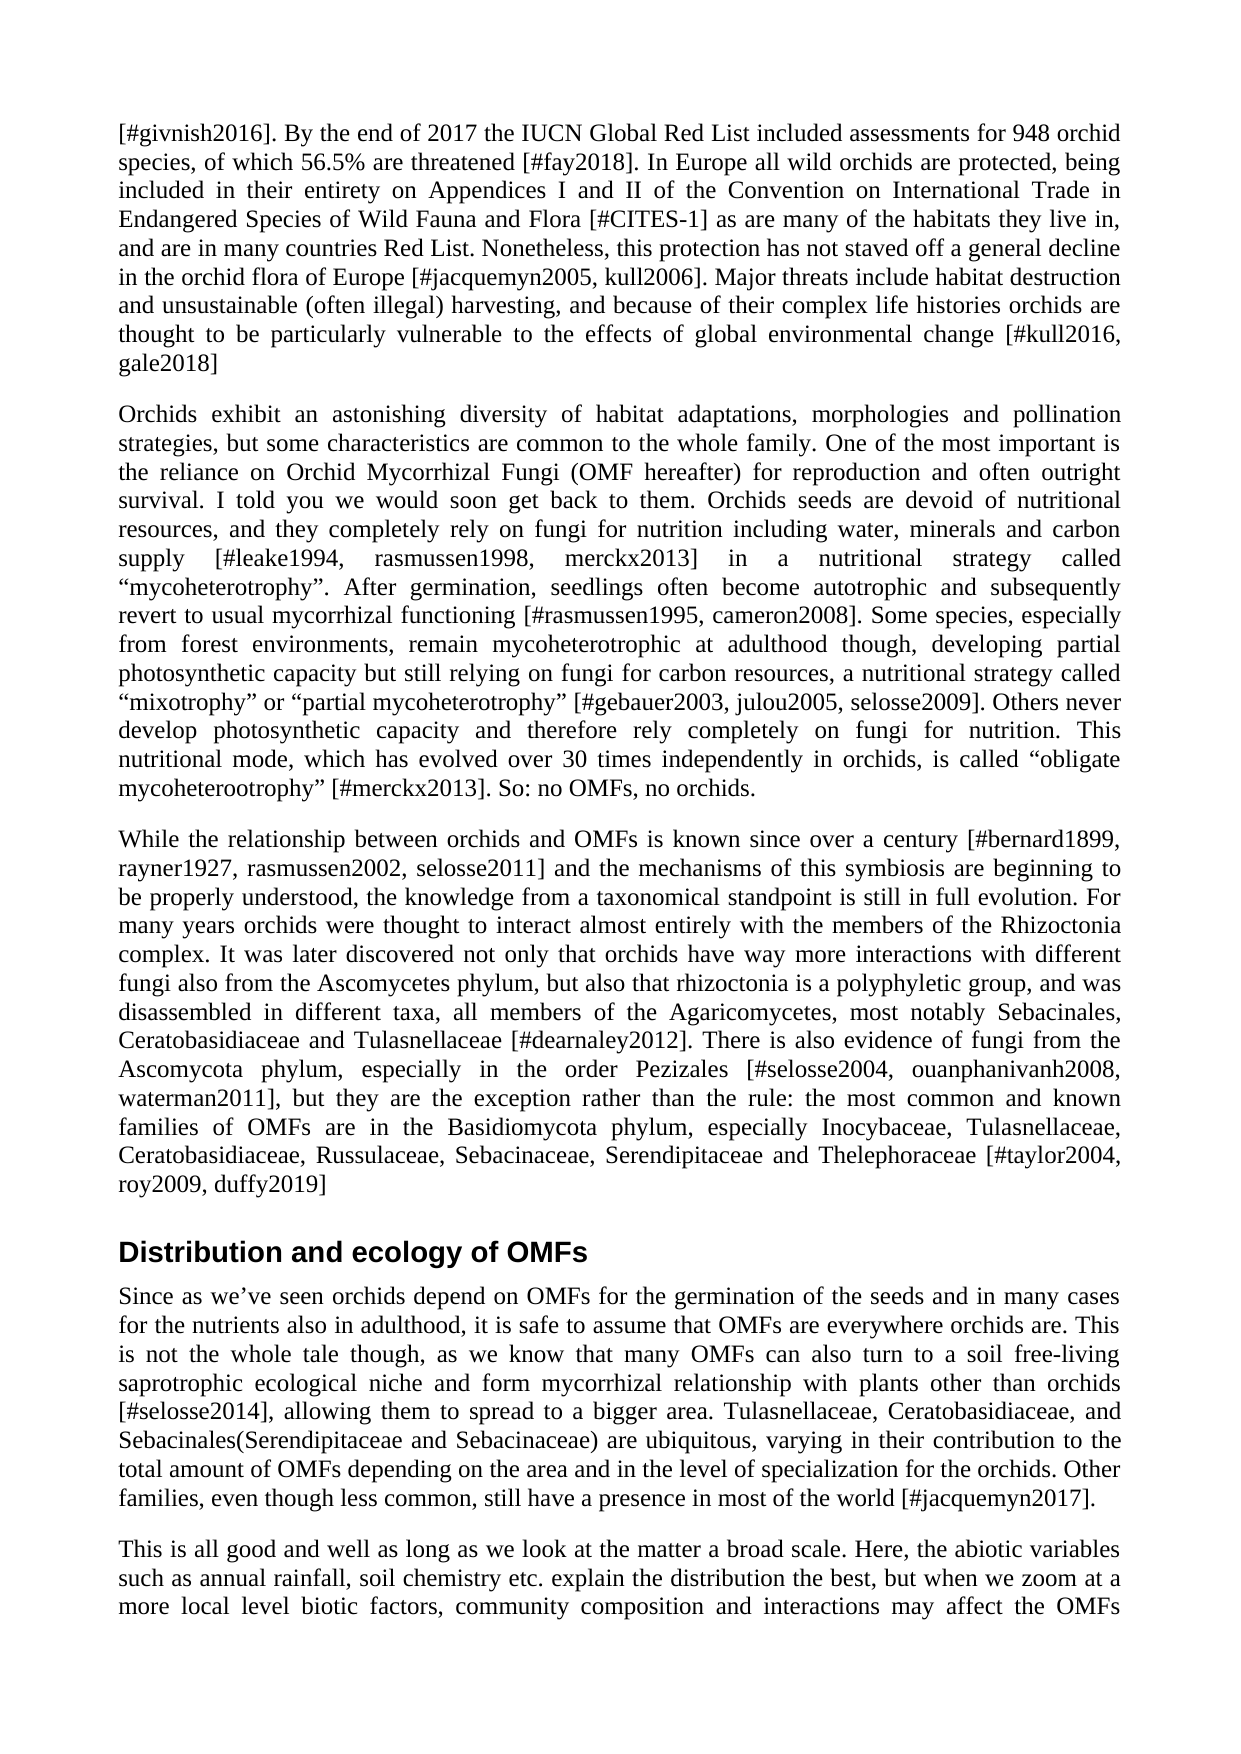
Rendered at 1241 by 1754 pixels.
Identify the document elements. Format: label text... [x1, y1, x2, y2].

text This is all good and well as long as we look at the matter a broad scale. Here, the abiotic variables such as annual rainfall, soil chemistry etc. explain the distribution the best, but when we zoom at a more local level biotic factors, community composition and interactions may affect the OMFs [118, 1534, 1122, 1620]
text Orchids exhibit an astonishing diversity of habitat adaptations, morphologies and pollination strategies, but some characteristics are common to the whole family. One of the most important is the reliance on Orchid Mycorrhizal Fungi (OMF hereafter) for reproduction and often outright survival. I told you we would soon get back to them. Orchids seeds are devoid of nutritional resources, and they completely rely on fungi for nutrition including water, minerals and carbon supply [#leake1994, rasmussen1998, merckx2013] in a nutritional strategy called “mycoheterotrophy”. After germination, seedlings often become autotrophic and subsequently revert to usual mycorrhizal functioning [#rasmussen1995, cameron2008]. Some species, especially from forest environments, remain mycoheterotrophic at adulthood though, developing partial photosynthetic capacity but still relying on fungi for carbon resources, a nutritional strategy called “mixotrophy” or “partial mycoheterotrophy” [#gebauer2003, julou2005, selosse2009]. Others never develop photosynthetic capacity and therefore rely completely on fungi for nutrition. This nutritional mode, which has evolved over 30 times independently in orchids, is called “obligate mycoheterootrophy” [#merckx2013]. So: no OMFs, no orchids. [118, 399, 1122, 802]
text Since as we’ve seen orchids depend on OMFs for the germination of the seeds and in many cases for the nutrients also in adulthood, it is safe to assume that OMFs are everywhere orchids are. This is not the whole tale though, as we know that many OMFs can also turn to a soil free-living saprotrophic ecological niche and form mycorrhizal relationship with plants other than orchids [#selosse2014], allowing them to spread to a bigger area. Tulasnellaceae, Ceratobasidiaceae, and Sebacinales(Serendipitaceae and Sebacinaceae) are ubiquitous, varying in their contribution to the total amount of OMFs depending on the area and in the level of specialization for the orchids. Other families, even though less common, still have a presence in most of the world [#jacquemyn2017]. [118, 1281, 1122, 1511]
text [#givnish2016]. By the end of 2017 the IUCN Global Red List included assessments for 948 orchid species, of which 56.5% are threatened [#fay2018]. In Europe all wild orchids are protected, being included in their entirety on Appendices I and II of the Convention on International Trade in Endangered Species of Wild Fauna and Flora [#CITES-1] as are many of the habitats they live in, and are in many countries Red List. Nonetheless, this protection has not staved off a general decline in the orchid flora of Europe [#jacquemyn2005, kull2006]. Major threats include habitat destruction and unsustainable (often illegal) harvesting, and because of their complex life histories orchids are thought to be particularly vulnerable to the effects of global environmental change [#kull2016, gale2018] [118, 118, 1122, 377]
text While the relationship between orchids and OMFs is known since over a century [#bernard1899, rayner1927, rasmussen2002, selosse2011] and the mechanisms of this symbiosis are beginning to be properly understood, the knowledge from a taxonomical standpoint is still in full evolution. For many years orchids were thought to interact almost entirely with the members of the Rhizoctonia complex. It was later discovered not only that orchids have way more interactions with different fungi also from the Ascomycetes phylum, but also that rhizoctonia is a polyphyletic group, and was disassembled in different taxa, all members of the Agaricomycetes, most notably Sebacinales, Ceratobasidiaceae and Tulasnellaceae [#dearnaley2012]. There is also evidence of fungi from the Ascomycota phylum, especially in the order Pezizales [#selosse2004, ouanphanivanh2008, waterman2011], but they are the exception rather than the rule: the most common and known families of OMFs are in the Basidiomycota phylum, especially Inocybaceae, Tulasnellaceae, Ceratobasidiaceae, Russulaceae, Sebacinaceae, Serendipitaceae and Thelephoraceae [#taylor2004, roy2009, duffy2019] [118, 824, 1122, 1198]
subtitle Distribution and ecology of OMFs [118, 1235, 1122, 1269]
